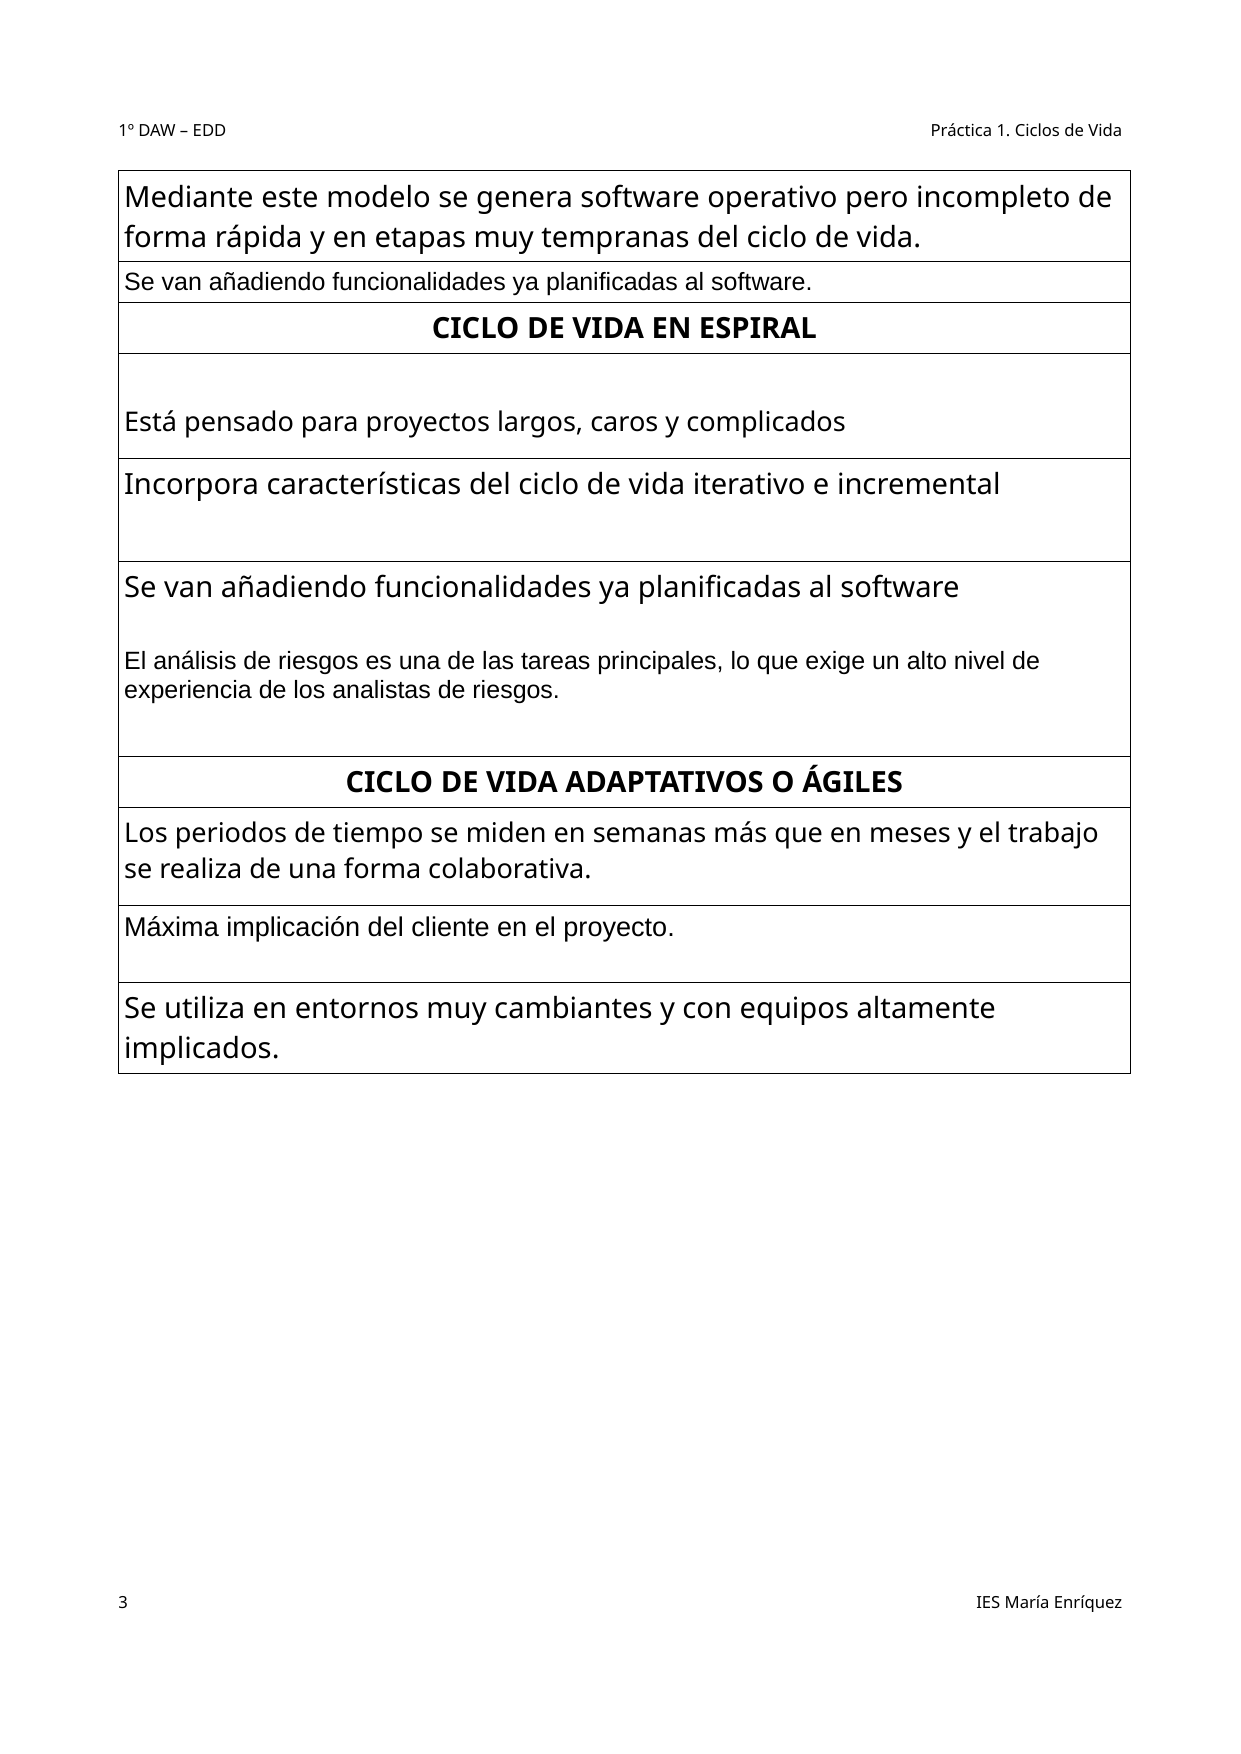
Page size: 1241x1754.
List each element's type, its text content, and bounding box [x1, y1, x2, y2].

table_cell CICLO DE VIDA ADAPTATIVOS O ÁGILES [119, 757, 1130, 807]
table_cell Máxima implicación del cliente en el proyecto. [119, 906, 1130, 982]
table_cell Está pensado para proyectos largos, caros y complicados [119, 354, 1130, 457]
table_cell Se van añadiendo funcionalidades ya planificadas al software. [119, 262, 1130, 302]
table_cell Se utiliza en entornos muy cambiantes y con equipos altamente implicados. [119, 983, 1130, 1073]
table_cell Incorpora características del ciclo de vida iterativo e incremental [119, 459, 1130, 561]
table_cell Mediante este modelo se genera software operativo pero incompleto de forma rápida y en etapas muy tempranas del ciclo de vida. [119, 171, 1130, 261]
table_cell Los periodos de tiempo se miden en semanas más que en meses y el trabajo se realiza de una forma colaborativa. [119, 808, 1130, 905]
table_cell Se van añadiendo funcionalidades ya planificadas al software El análisis de riesgos es una de las tareas principales, lo que exige un alto nivel de experiencia de los analistas de riesgos. [119, 562, 1130, 756]
table_cell CICLO DE VIDA EN ESPIRAL [119, 303, 1130, 353]
